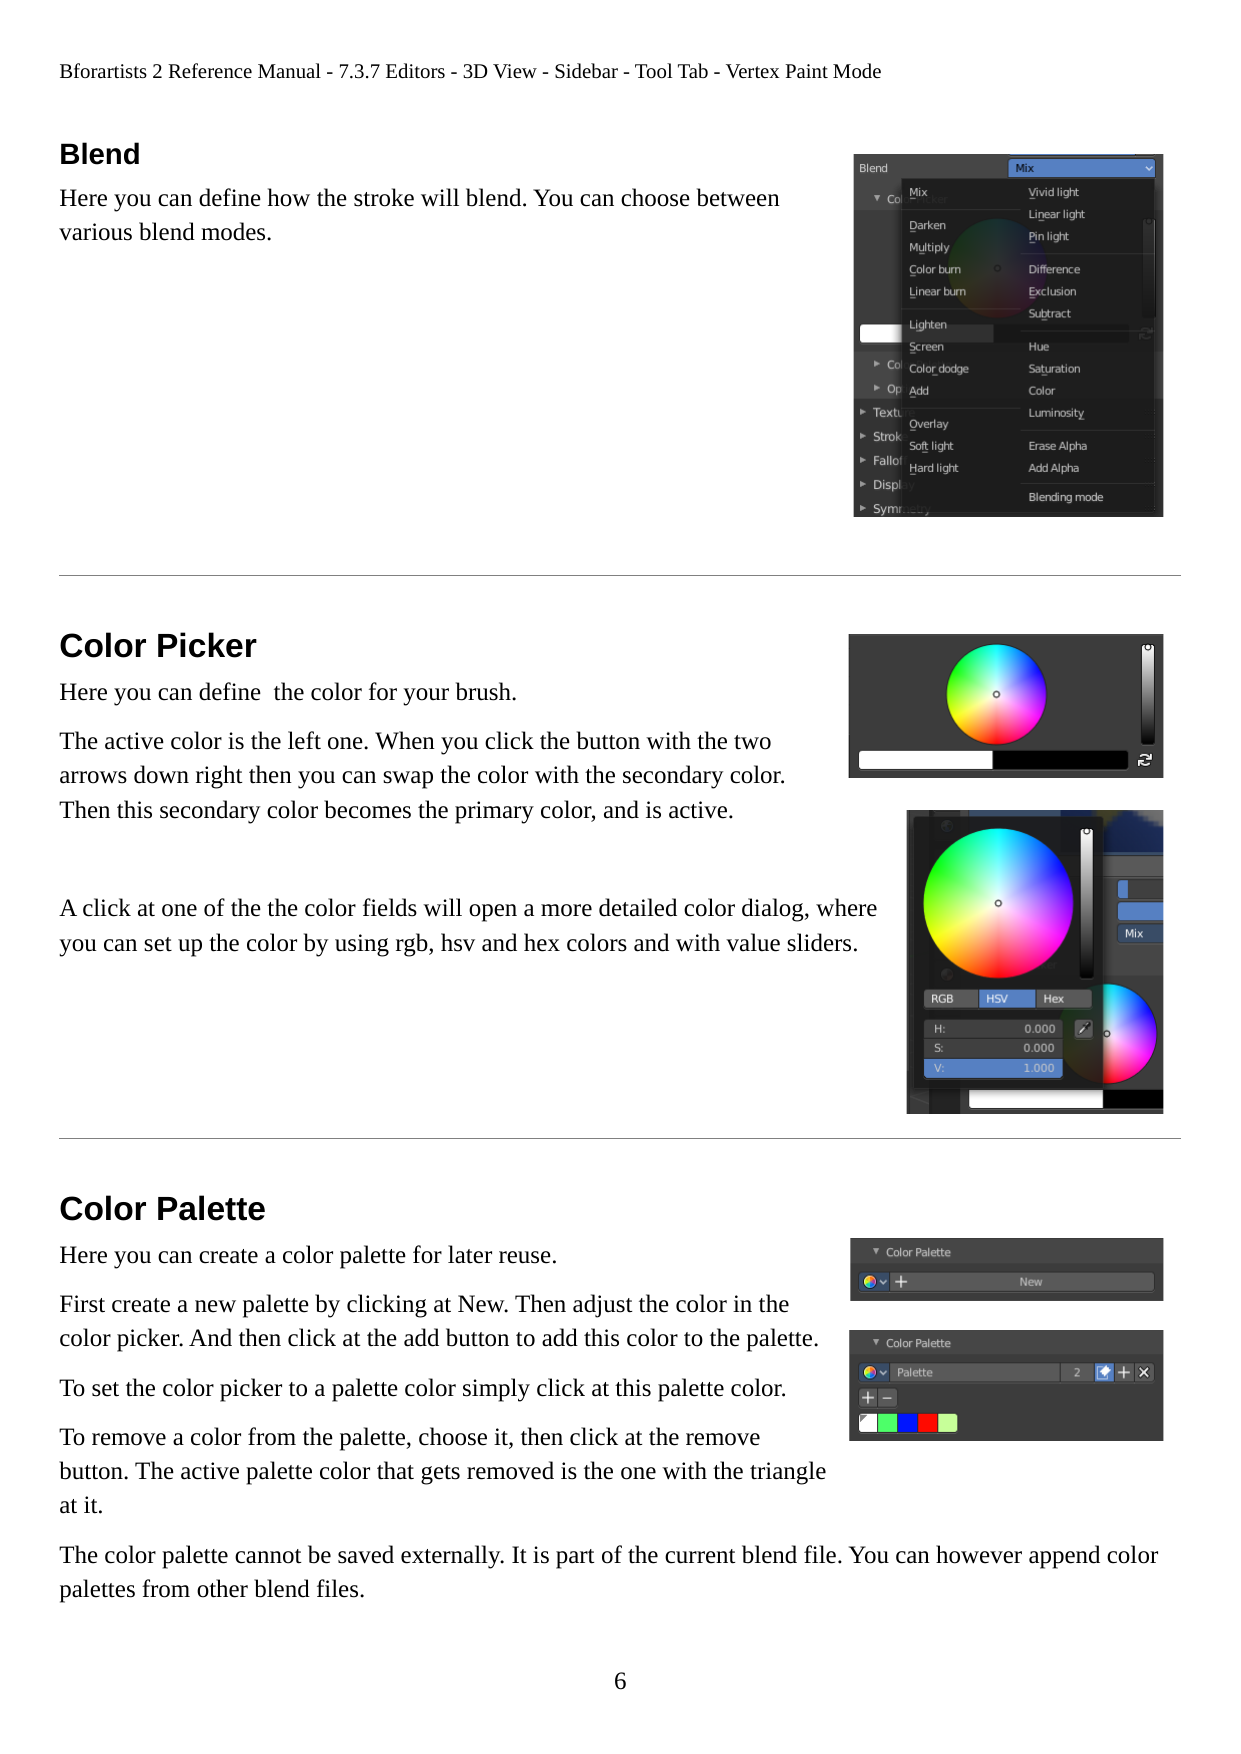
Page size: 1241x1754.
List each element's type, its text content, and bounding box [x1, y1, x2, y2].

picture [848, 634, 1164, 778]
subtitle Color Picker [59, 626, 1181, 664]
text Here you can create a color palette for later reuse. [59, 1240, 850, 1269]
text Here you can define the color for your brush. [59, 677, 848, 706]
text To set the color picker to a palette color simply click at this palette color. [59, 1373, 849, 1401]
text First create a new palette by clicking at New. Then adjust the color in the color picker. And then click at the add button to add this color to the palette. [59, 1289, 1181, 1352]
subtitle Color Palette [59, 1189, 1181, 1227]
text Here you can define how the stroke will blend. You can choose between various blend modes. [59, 183, 853, 246]
text The color palette cannot be saved externally. It is part of the current blend file. You can however append color palettes from other blend files. [59, 1540, 1181, 1603]
text To remove a color from the palette, choose it, then click at the remove button. The active palette color that gets removed is the one with the triangle at it. [59, 1422, 1181, 1519]
text The active color is the left one. When you click the button with the two arrows down right then you can swap the color with the secondary color. Then this secondary color becomes the primary color, and is active. [59, 726, 1181, 824]
picture [849, 1330, 1164, 1441]
picture [853, 154, 1164, 517]
picture [906, 810, 1164, 1114]
picture [850, 1238, 1164, 1301]
text A click at one of the the color fields will open a more detailed color dialog, where you can set up the color by using rgb, hsv and hex colors and with value sliders. [59, 893, 906, 956]
subtitle Blend [59, 137, 1181, 170]
